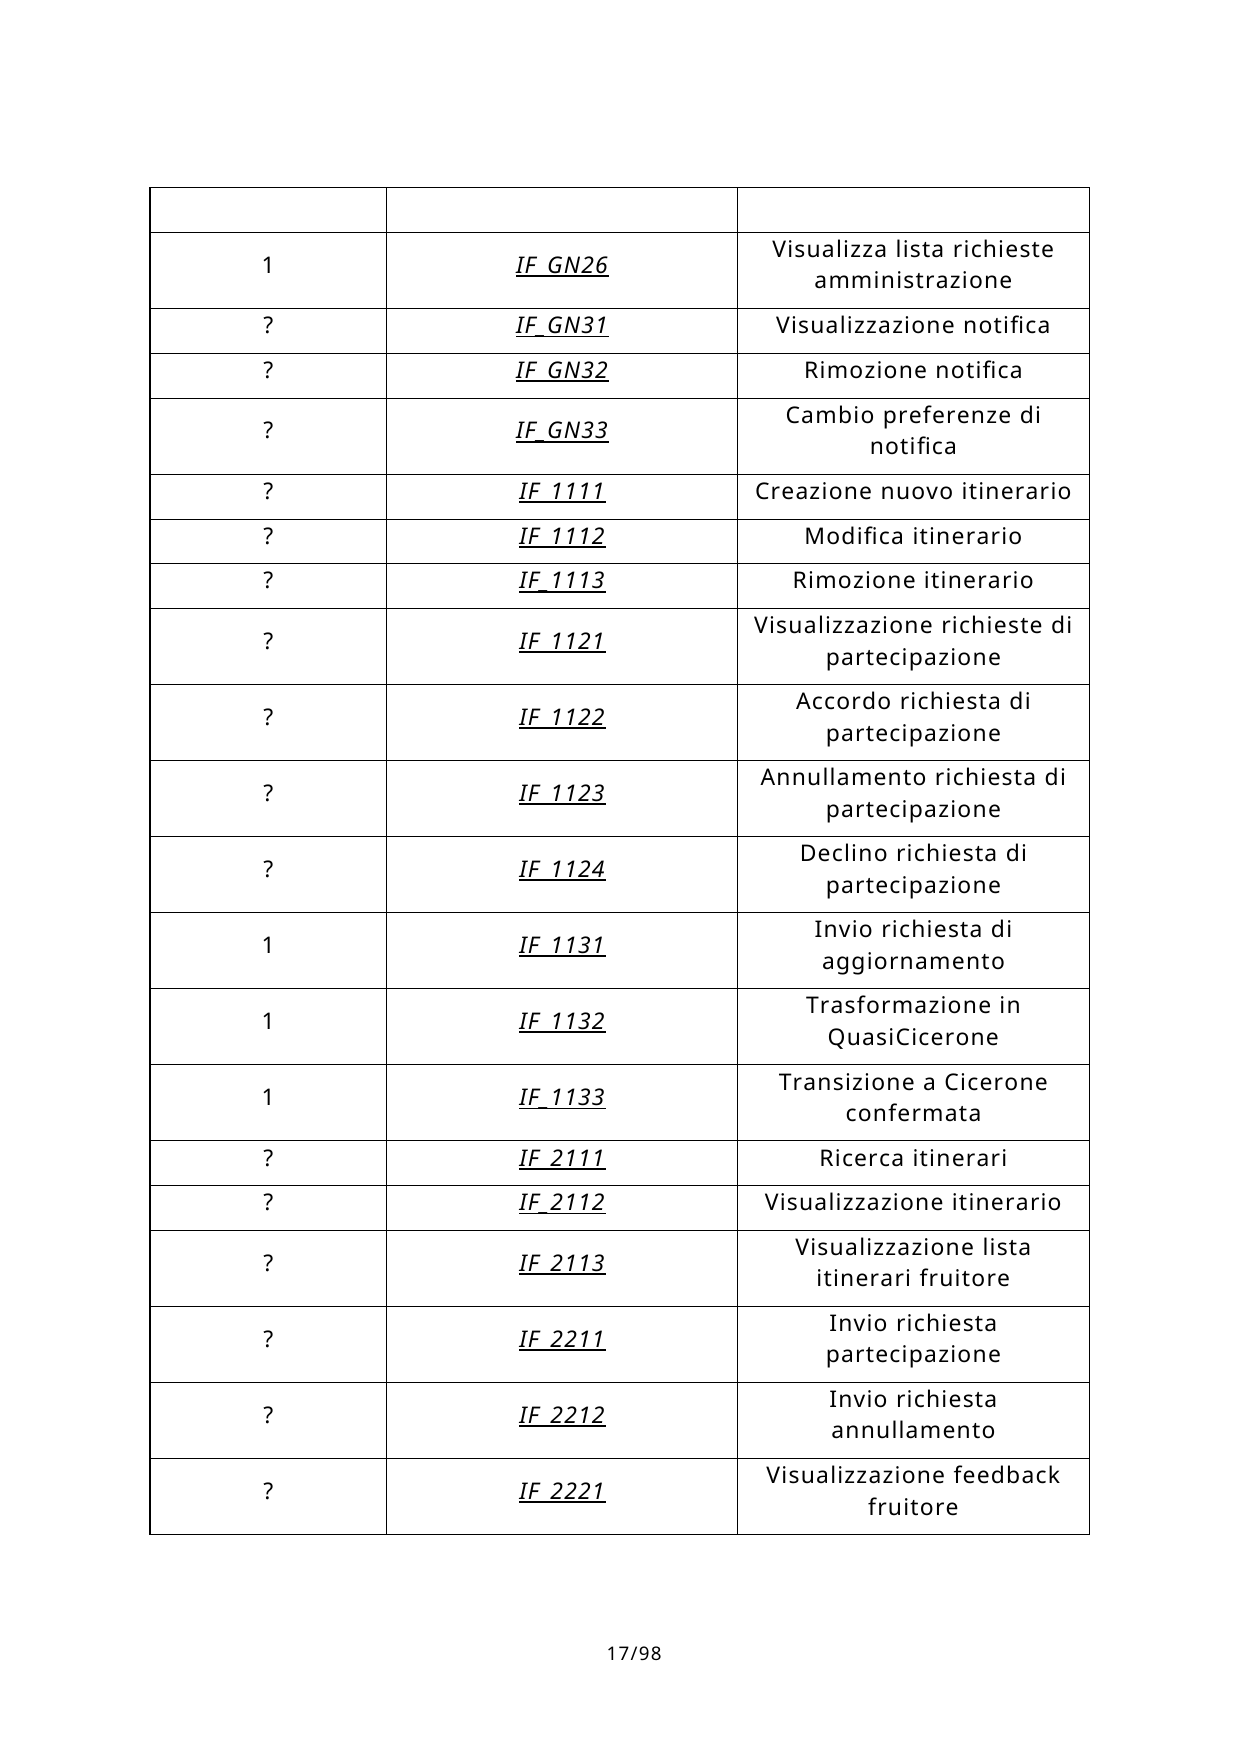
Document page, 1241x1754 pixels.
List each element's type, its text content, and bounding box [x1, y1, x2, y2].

table_cell IF_1132 [387, 989, 737, 1064]
table_cell Invio richiesta partecipazione [738, 1307, 1089, 1382]
table_cell IF_1123 [387, 761, 737, 836]
table_cell Modifica itinerario [738, 520, 1089, 563]
table_cell IF_1112 [387, 520, 737, 563]
table_cell 1 [151, 989, 386, 1064]
table_cell ? [151, 1459, 386, 1534]
table_cell IF_1131 [387, 913, 737, 988]
table_cell IF_2112 [387, 1186, 737, 1230]
table_cell Invio richiesta annullamento [738, 1383, 1089, 1458]
table_cell [738, 188, 1089, 232]
table_cell [387, 188, 737, 232]
table_cell Visualizzazione feedback fruitore [738, 1459, 1089, 1534]
table_cell Cambio preferenze di notifica [738, 399, 1089, 474]
table_cell Visualizzazione lista itinerari fruitore [738, 1231, 1089, 1306]
table_cell ? [151, 761, 386, 836]
table_cell ? [151, 1231, 386, 1306]
table_cell ? [151, 1186, 386, 1230]
table_cell IF_2111 [387, 1141, 737, 1185]
table_cell Ricerca itinerari [738, 1141, 1089, 1185]
table_cell ? [151, 475, 386, 518]
table_cell Annullamento richiesta di partecipazione [738, 761, 1089, 836]
table_cell IF_1113 [387, 564, 737, 608]
table_cell IF_2212 [387, 1383, 737, 1458]
table_cell Visualizzazione richieste di partecipazione [738, 609, 1089, 684]
table_cell Rimozione notifica [738, 354, 1089, 398]
table_cell Trasformazione in QuasiCicerone [738, 989, 1089, 1064]
table_cell Visualizza lista richieste amministrazione [738, 233, 1089, 308]
table_cell IF_1121 [387, 609, 737, 684]
table_cell Accordo richiesta di partecipazione [738, 685, 1089, 760]
table_cell [151, 188, 386, 232]
table_cell IF_2211 [387, 1307, 737, 1382]
table_cell IF_1133 [387, 1065, 737, 1140]
table_cell IF_1122 [387, 685, 737, 760]
table_cell IF_1111 [387, 475, 737, 518]
table_cell IF_GN32 [387, 354, 737, 398]
table_cell 1 [151, 233, 386, 308]
table_cell Declino richiesta di partecipazione [738, 837, 1089, 912]
table_cell Creazione nuovo itinerario [738, 475, 1089, 518]
table_cell IF_1124 [387, 837, 737, 912]
table_cell Transizione a Cicerone confermata [738, 1065, 1089, 1140]
table_cell IF_GN31 [387, 309, 737, 353]
table_cell ? [151, 685, 386, 760]
table_cell ? [151, 309, 386, 353]
table_cell Invio richiesta di aggiornamento [738, 913, 1089, 988]
table_cell ? [151, 354, 386, 398]
table_cell IF_GN26 [387, 233, 737, 308]
table_cell ? [151, 1141, 386, 1185]
table_cell Visualizzazione itinerario [738, 1186, 1089, 1230]
table_cell ? [151, 609, 386, 684]
table_cell ? [151, 399, 386, 474]
table_cell IF_GN33 [387, 399, 737, 474]
table_cell Rimozione itinerario [738, 564, 1089, 608]
table_cell 1 [151, 913, 386, 988]
table_cell ? [151, 1383, 386, 1458]
table_cell ? [151, 837, 386, 912]
table_cell 1 [151, 1065, 386, 1140]
table_cell ? [151, 520, 386, 563]
table_cell Visualizzazione notifica [738, 309, 1089, 353]
table_cell IF_2113 [387, 1231, 737, 1306]
table_cell ? [151, 1307, 386, 1382]
table_cell IF_2221 [387, 1459, 737, 1534]
table_cell ? [151, 564, 386, 608]
